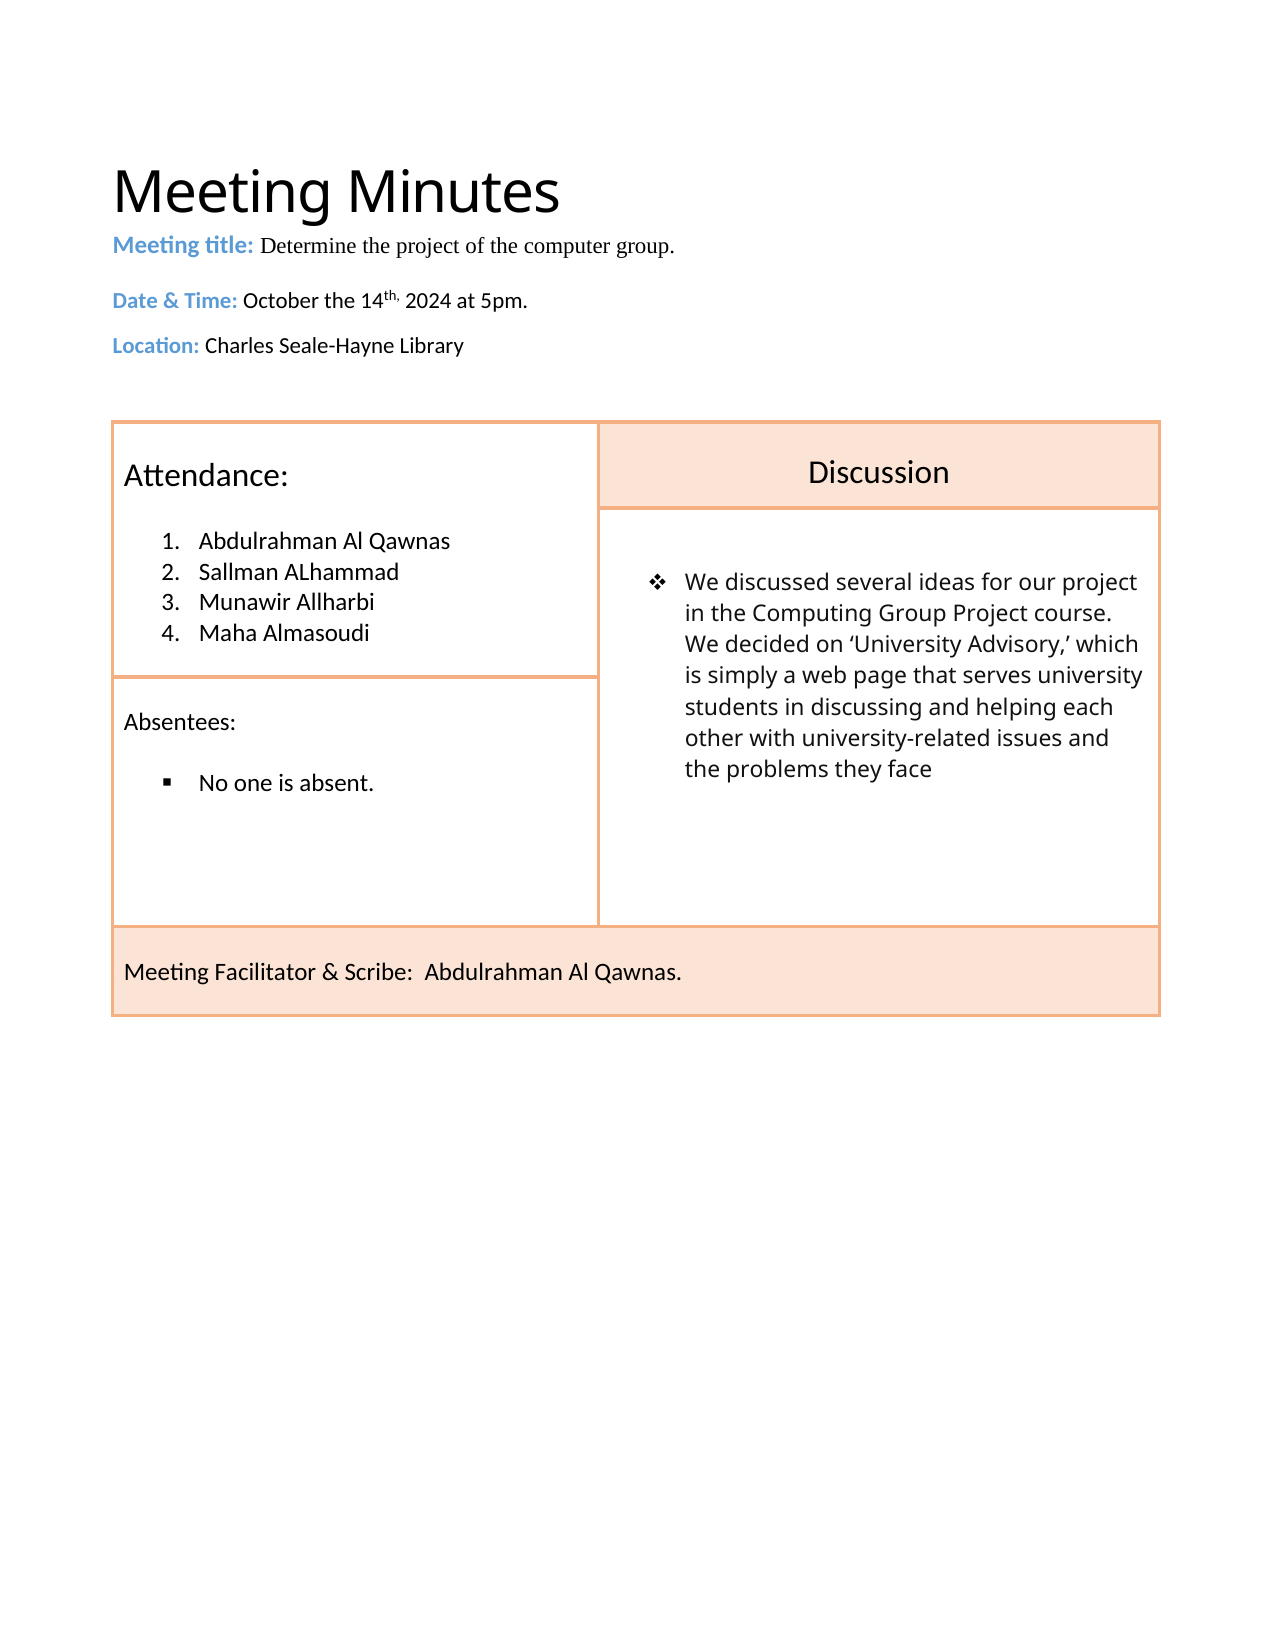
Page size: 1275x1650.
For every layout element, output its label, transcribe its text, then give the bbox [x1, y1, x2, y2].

text Meeting title: Determine the project of the computer group. [112, 229, 1162, 260]
text Location: Charles Seale-Hayne Library [112, 331, 1162, 359]
title Meeting Minutes [112, 150, 1162, 229]
table_header Attendance: Abdulrahman Al Qawnas Sallman ALhammad Munawir Allharbi Maha Almasoudi [114, 424, 597, 675]
text Date & Time: October the 14th, 2024 at 5pm. [112, 286, 1162, 314]
table_cell We discussed several ideas for our project in the Computing Group Project course. We decided on ‘University Advisory,’ which is simply a web page that serves university students in discussing and helping each other with university-related issues and the problems they face [600, 510, 1158, 924]
table_cell Meeting Facilitator & Scribe: Abdulrahman Al Qawnas. [114, 928, 1158, 1014]
table_cell Absentees: No one is absent. [114, 679, 597, 924]
table_header Discussion [600, 424, 1158, 506]
